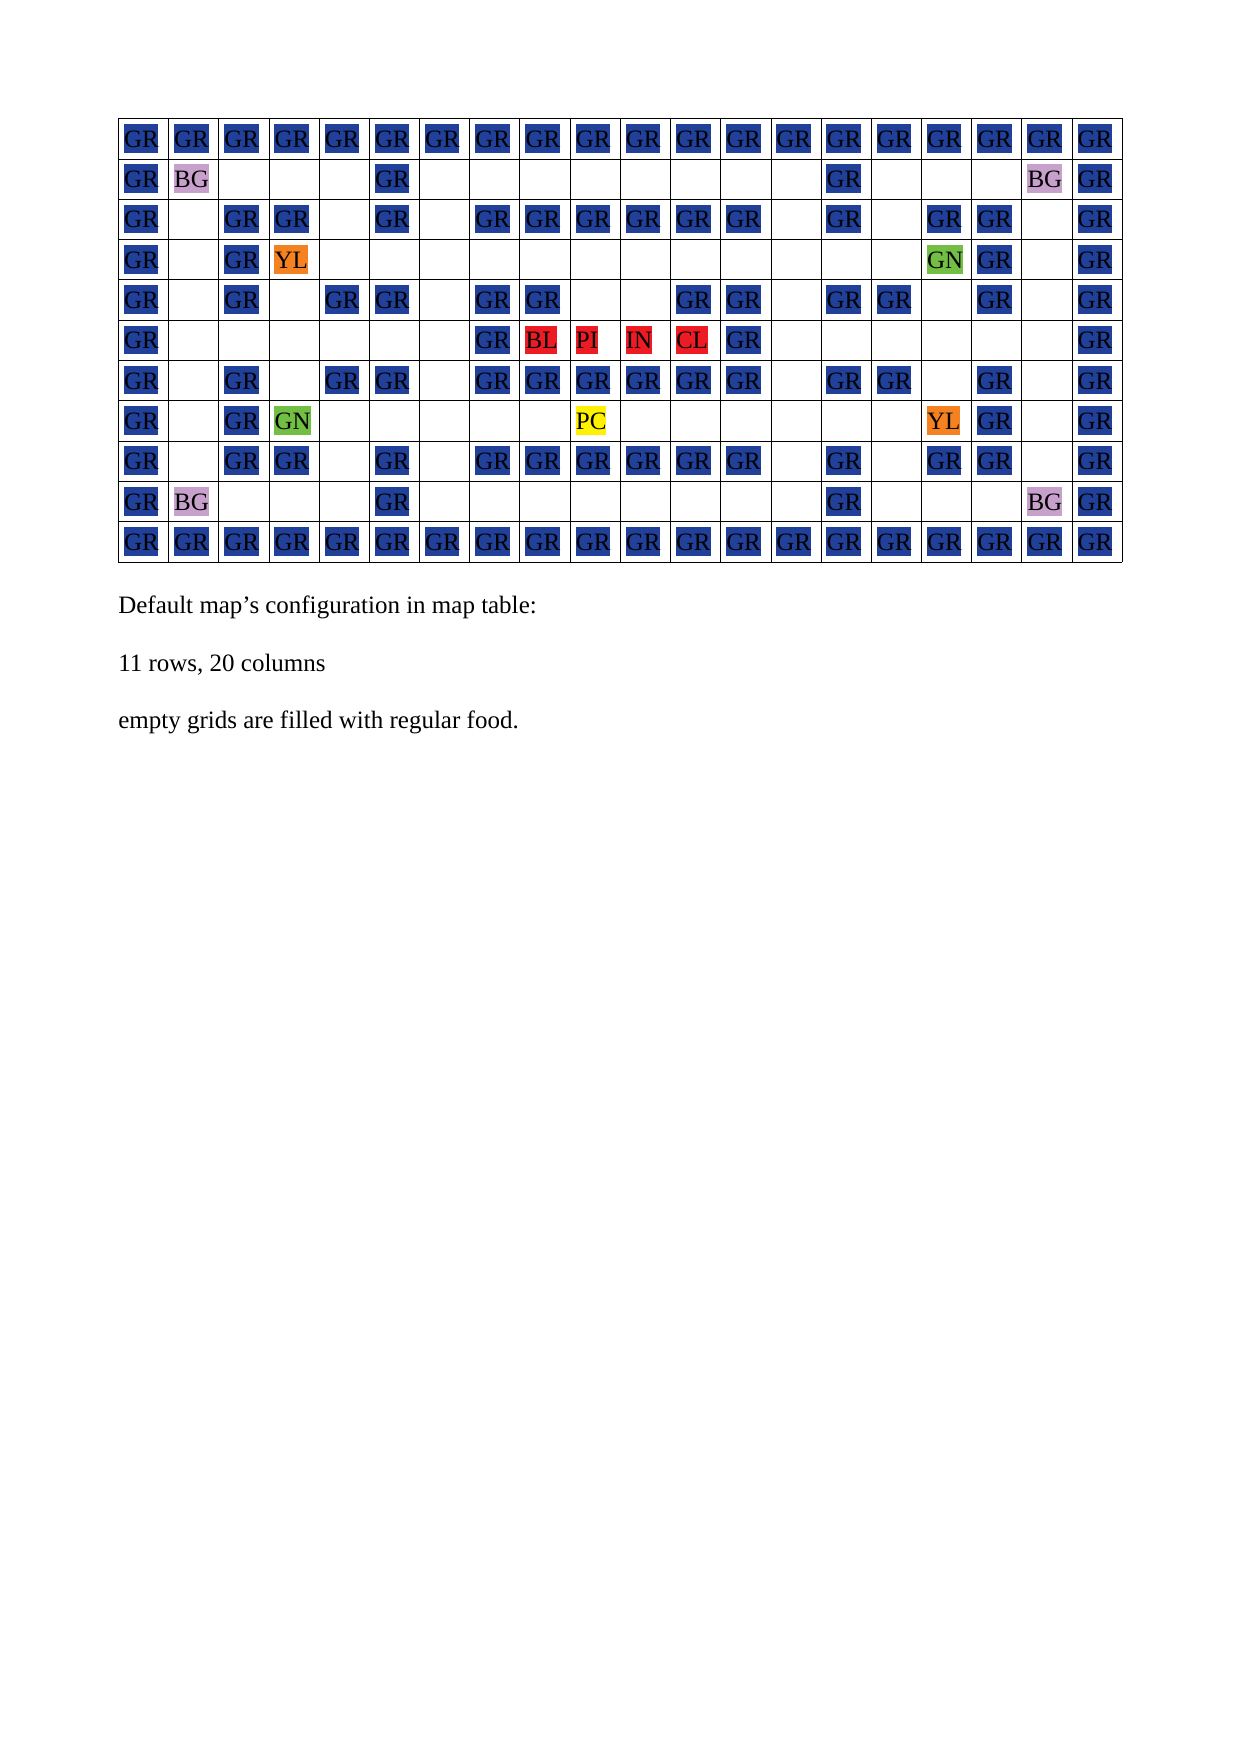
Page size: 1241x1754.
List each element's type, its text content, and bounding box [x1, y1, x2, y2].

table_cell [922, 361, 971, 400]
table_cell GR [721, 361, 771, 400]
table_cell GR [922, 442, 971, 481]
table_cell GR [671, 361, 720, 400]
table_header GR [721, 119, 771, 158]
table_cell GR [571, 361, 620, 400]
table_cell [320, 200, 369, 239]
table_header GR [872, 119, 921, 158]
table_cell [370, 321, 419, 360]
table_cell [420, 280, 469, 320]
table_cell GR [972, 200, 1021, 239]
table_cell [571, 160, 620, 199]
table_cell [671, 401, 720, 441]
table_cell [470, 240, 519, 279]
table_cell [320, 240, 369, 279]
table_header GR [169, 119, 218, 158]
table_cell [822, 401, 871, 441]
table_cell GR [922, 522, 971, 562]
table_cell [370, 401, 419, 441]
table_cell [470, 160, 519, 199]
table_cell GR [219, 240, 269, 279]
table_cell GR [119, 200, 168, 239]
table_cell [822, 240, 871, 279]
table_cell IN [621, 321, 670, 360]
table_cell GR [721, 321, 771, 360]
table_cell GR [671, 442, 720, 481]
table_cell [169, 442, 218, 481]
table_cell [772, 401, 821, 441]
table_cell GR [119, 482, 168, 521]
table_cell [219, 482, 269, 521]
table_cell GR [571, 442, 620, 481]
table_header GR [772, 119, 821, 158]
table_cell [320, 321, 369, 360]
table_cell GR [1073, 321, 1122, 360]
table_cell GR [320, 361, 369, 400]
table_header GR [671, 119, 720, 158]
table_cell GR [119, 160, 168, 199]
table_cell [872, 442, 921, 481]
table_cell [520, 160, 570, 199]
table_cell GR [721, 442, 771, 481]
table_cell [872, 401, 921, 441]
table_cell [320, 160, 369, 199]
table_cell [420, 160, 469, 199]
table_cell [671, 160, 720, 199]
table_cell BG [1022, 482, 1072, 521]
table_header GR [571, 119, 620, 158]
table_cell [270, 361, 319, 400]
text Default map’s configuration in map table: [118, 590, 1122, 619]
table_cell [772, 200, 821, 239]
table_cell [822, 321, 871, 360]
table_cell GR [470, 442, 519, 481]
table_cell GR [721, 280, 771, 320]
table_cell GR [119, 522, 168, 562]
table_cell [219, 321, 269, 360]
table_cell GR [1073, 280, 1122, 320]
table_cell GR [520, 522, 570, 562]
table_cell GR [370, 160, 419, 199]
table_cell GR [169, 522, 218, 562]
table_cell GR [671, 200, 720, 239]
table_cell GR [721, 522, 771, 562]
table_cell [621, 160, 670, 199]
table_cell GR [320, 280, 369, 320]
table_cell GR [571, 522, 620, 562]
table_header GR [119, 119, 168, 158]
table_header GR [520, 119, 570, 158]
table_cell [772, 280, 821, 320]
table_cell [772, 442, 821, 481]
table_cell GR [1073, 160, 1122, 199]
table_cell [772, 240, 821, 279]
table_cell [671, 240, 720, 279]
table_cell GR [621, 442, 670, 481]
table_cell [1022, 442, 1072, 481]
table_cell [972, 160, 1021, 199]
table_cell [420, 482, 469, 521]
table_cell [370, 240, 419, 279]
table_cell [972, 321, 1021, 360]
table_cell GR [721, 200, 771, 239]
table_cell YL [922, 401, 971, 441]
table_cell [169, 280, 218, 320]
table_cell GR [1073, 240, 1122, 279]
table_cell GR [470, 280, 519, 320]
table_cell [169, 321, 218, 360]
table_cell GR [972, 442, 1021, 481]
table_cell GR [370, 482, 419, 521]
table_cell GR [972, 401, 1021, 441]
table_cell [270, 321, 319, 360]
table_cell GR [370, 361, 419, 400]
table_cell GR [571, 200, 620, 239]
table_cell GR [822, 160, 871, 199]
table_header GR [219, 119, 269, 158]
table_cell GR [270, 522, 319, 562]
table_cell GR [1073, 442, 1122, 481]
table_cell [772, 482, 821, 521]
table_cell [772, 160, 821, 199]
table_cell GR [1073, 200, 1122, 239]
table_cell GR [1022, 522, 1072, 562]
table_cell [169, 240, 218, 279]
table_cell GR [270, 442, 319, 481]
table_cell [922, 482, 971, 521]
table_cell GR [370, 442, 419, 481]
table_header GR [922, 119, 971, 158]
table_cell GR [621, 361, 670, 400]
table_cell [270, 280, 319, 320]
table_cell GR [972, 240, 1021, 279]
table_cell BL [520, 321, 570, 360]
table_cell GR [1073, 482, 1122, 521]
table_cell [420, 401, 469, 441]
table_cell PC [571, 401, 620, 441]
table_cell [420, 442, 469, 481]
table_header GR [1022, 119, 1072, 158]
table_cell [470, 482, 519, 521]
table_cell PI [571, 321, 620, 360]
table_cell GR [219, 200, 269, 239]
table_cell GR [420, 522, 469, 562]
table_header GR [470, 119, 519, 158]
table_cell GR [270, 200, 319, 239]
table_cell [1022, 280, 1072, 320]
table_cell BG [169, 482, 218, 521]
table_cell [520, 482, 570, 521]
table_header GR [370, 119, 419, 158]
table_cell [621, 240, 670, 279]
table_cell [169, 401, 218, 441]
table_cell [872, 200, 921, 239]
table_cell [922, 280, 971, 320]
table_cell [571, 482, 620, 521]
table_cell BG [1022, 160, 1072, 199]
table_cell GR [772, 522, 821, 562]
table_cell GR [370, 280, 419, 320]
table_cell GR [972, 361, 1021, 400]
table_cell GR [1073, 401, 1122, 441]
table_cell [1022, 361, 1072, 400]
table_cell [420, 361, 469, 400]
table_cell GR [119, 321, 168, 360]
table_cell GR [822, 361, 871, 400]
text 11 rows, 20 columns [118, 648, 1122, 677]
table_cell [520, 401, 570, 441]
table_cell GR [520, 280, 570, 320]
table_cell GN [270, 401, 319, 441]
table_cell GR [671, 280, 720, 320]
table_cell [571, 280, 620, 320]
table_header GR [972, 119, 1021, 158]
table_cell [1022, 321, 1072, 360]
table_cell [621, 280, 670, 320]
table_cell GR [972, 280, 1021, 320]
table_cell GR [972, 522, 1021, 562]
table_header GR [270, 119, 319, 158]
table_cell GR [822, 522, 871, 562]
table_cell [922, 160, 971, 199]
table_cell GR [219, 361, 269, 400]
table_cell [219, 160, 269, 199]
table_cell [872, 482, 921, 521]
table_cell GN [922, 240, 971, 279]
table_header GR [1073, 119, 1122, 158]
table_cell [872, 321, 921, 360]
table_cell [520, 240, 570, 279]
table_cell [721, 401, 771, 441]
table_cell [772, 321, 821, 360]
table_cell [721, 160, 771, 199]
table_cell GR [872, 361, 921, 400]
table_cell GR [119, 361, 168, 400]
table_cell GR [470, 200, 519, 239]
table_cell GR [470, 522, 519, 562]
table_cell GR [370, 200, 419, 239]
table_cell GR [621, 522, 670, 562]
table_cell GR [822, 482, 871, 521]
table_cell [772, 361, 821, 400]
table_cell [721, 240, 771, 279]
table_cell GR [370, 522, 419, 562]
table_cell [320, 442, 369, 481]
table_cell [872, 240, 921, 279]
table_cell [972, 482, 1021, 521]
table_cell [872, 160, 921, 199]
table_cell [1022, 240, 1072, 279]
table_cell GR [1073, 361, 1122, 400]
table_cell CL [671, 321, 720, 360]
table_cell GR [219, 401, 269, 441]
table_cell GR [320, 522, 369, 562]
table_header GR [320, 119, 369, 158]
table_cell GR [872, 280, 921, 320]
table_cell [420, 321, 469, 360]
table_cell GR [822, 442, 871, 481]
table_cell [922, 321, 971, 360]
table_cell [621, 401, 670, 441]
table_cell GR [470, 321, 519, 360]
table_header GR [621, 119, 670, 158]
table_cell BG [169, 160, 218, 199]
table_cell GR [520, 442, 570, 481]
table_cell [420, 200, 469, 239]
table_cell GR [119, 240, 168, 279]
table_cell [169, 361, 218, 400]
table_cell YL [270, 240, 319, 279]
table_header GR [822, 119, 871, 158]
table_cell GR [822, 280, 871, 320]
table_cell [621, 482, 670, 521]
table_cell GR [822, 200, 871, 239]
table_cell [721, 482, 771, 521]
table_cell GR [470, 361, 519, 400]
table_cell GR [119, 401, 168, 441]
table_cell [320, 401, 369, 441]
table_cell GR [1073, 522, 1122, 562]
table_cell [270, 482, 319, 521]
table_cell GR [520, 200, 570, 239]
table_cell GR [621, 200, 670, 239]
table_cell [470, 401, 519, 441]
table_cell [270, 160, 319, 199]
text empty grids are filled with regular food. [118, 705, 1122, 734]
table_cell GR [922, 200, 971, 239]
table_cell GR [872, 522, 921, 562]
table_cell GR [219, 442, 269, 481]
table_cell [571, 240, 620, 279]
table_cell GR [219, 280, 269, 320]
table_cell [320, 482, 369, 521]
table_cell [671, 482, 720, 521]
table_cell [169, 200, 218, 239]
table_cell GR [219, 522, 269, 562]
table_cell GR [520, 361, 570, 400]
table_cell GR [671, 522, 720, 562]
table_cell [1022, 200, 1072, 239]
table_cell [420, 240, 469, 279]
table_cell [1022, 401, 1072, 441]
table_cell GR [119, 442, 168, 481]
table_header GR [420, 119, 469, 158]
table_cell GR [119, 280, 168, 320]
